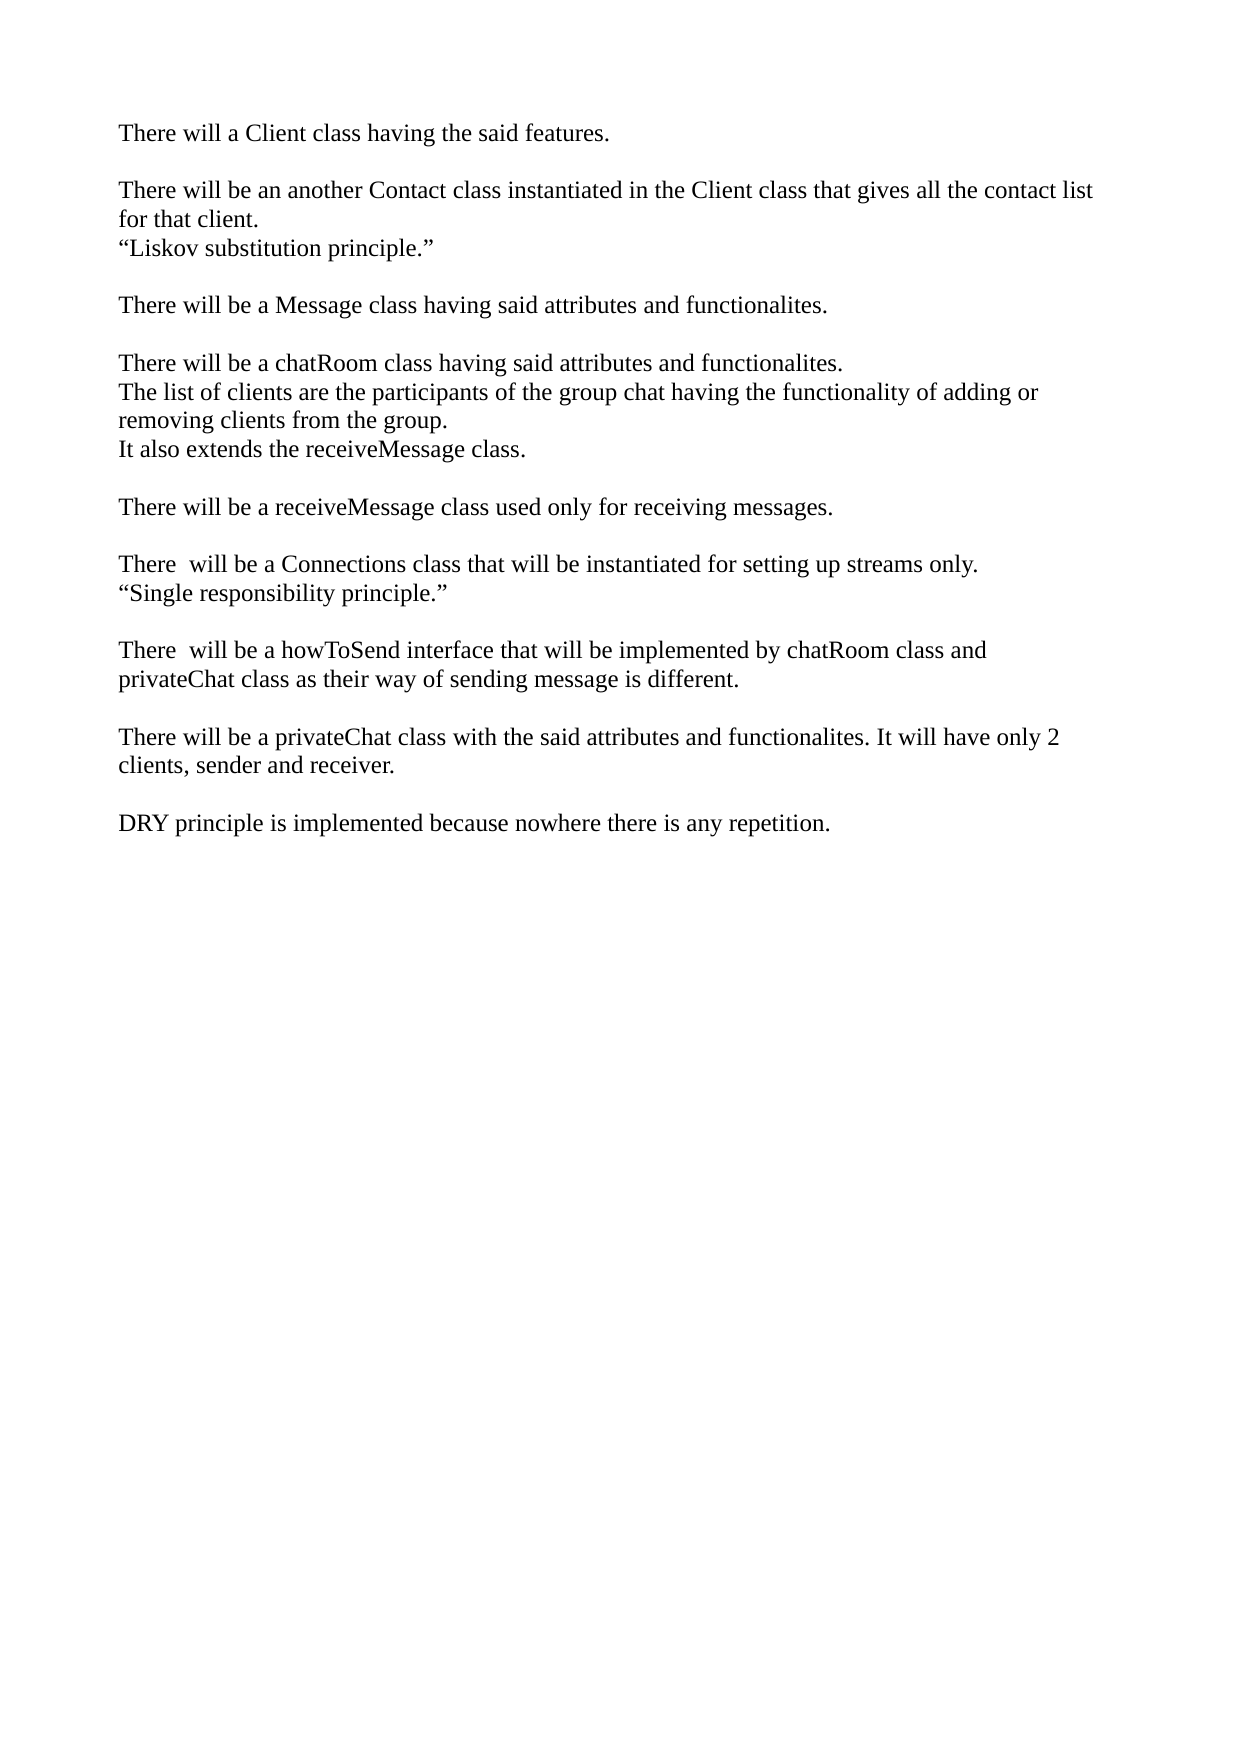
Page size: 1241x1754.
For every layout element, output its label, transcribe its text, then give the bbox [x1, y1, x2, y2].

text “Single responsibility principle.” [118, 578, 1105, 607]
text There will be a receiveMessage class used only for receiving messages. [118, 492, 1105, 521]
text There will be a privateChat class with the said attributes and functionalites. It will have only 2 clients, sender and receiver. [118, 722, 1105, 779]
text There will be a Message class having said attributes and functionalites. [118, 291, 1105, 319]
text It also extends the receiveMessage class. [118, 434, 1105, 463]
text There will be an another Contact class instantiated in the Client class that gives all the contact list for that client. [118, 176, 1105, 233]
text “Liskov substitution principle.” [118, 233, 1105, 262]
text DRY principle is implemented because nowhere there is any repetition. [118, 808, 1105, 837]
text The list of clients are the participants of the group chat having the functionality of adding or removing clients from the group. [118, 377, 1105, 434]
text There will be a chatRoom class having said attributes and functionalites. [118, 348, 1105, 377]
text There will be a Connections class that will be instantiated for setting up streams only. [118, 549, 1105, 578]
text There will be a howToSend interface that will be implemented by chatRoom class and privateChat class as their way of sending message is different. [118, 636, 1105, 693]
text There will a Client class having the said features. [118, 118, 1105, 147]
